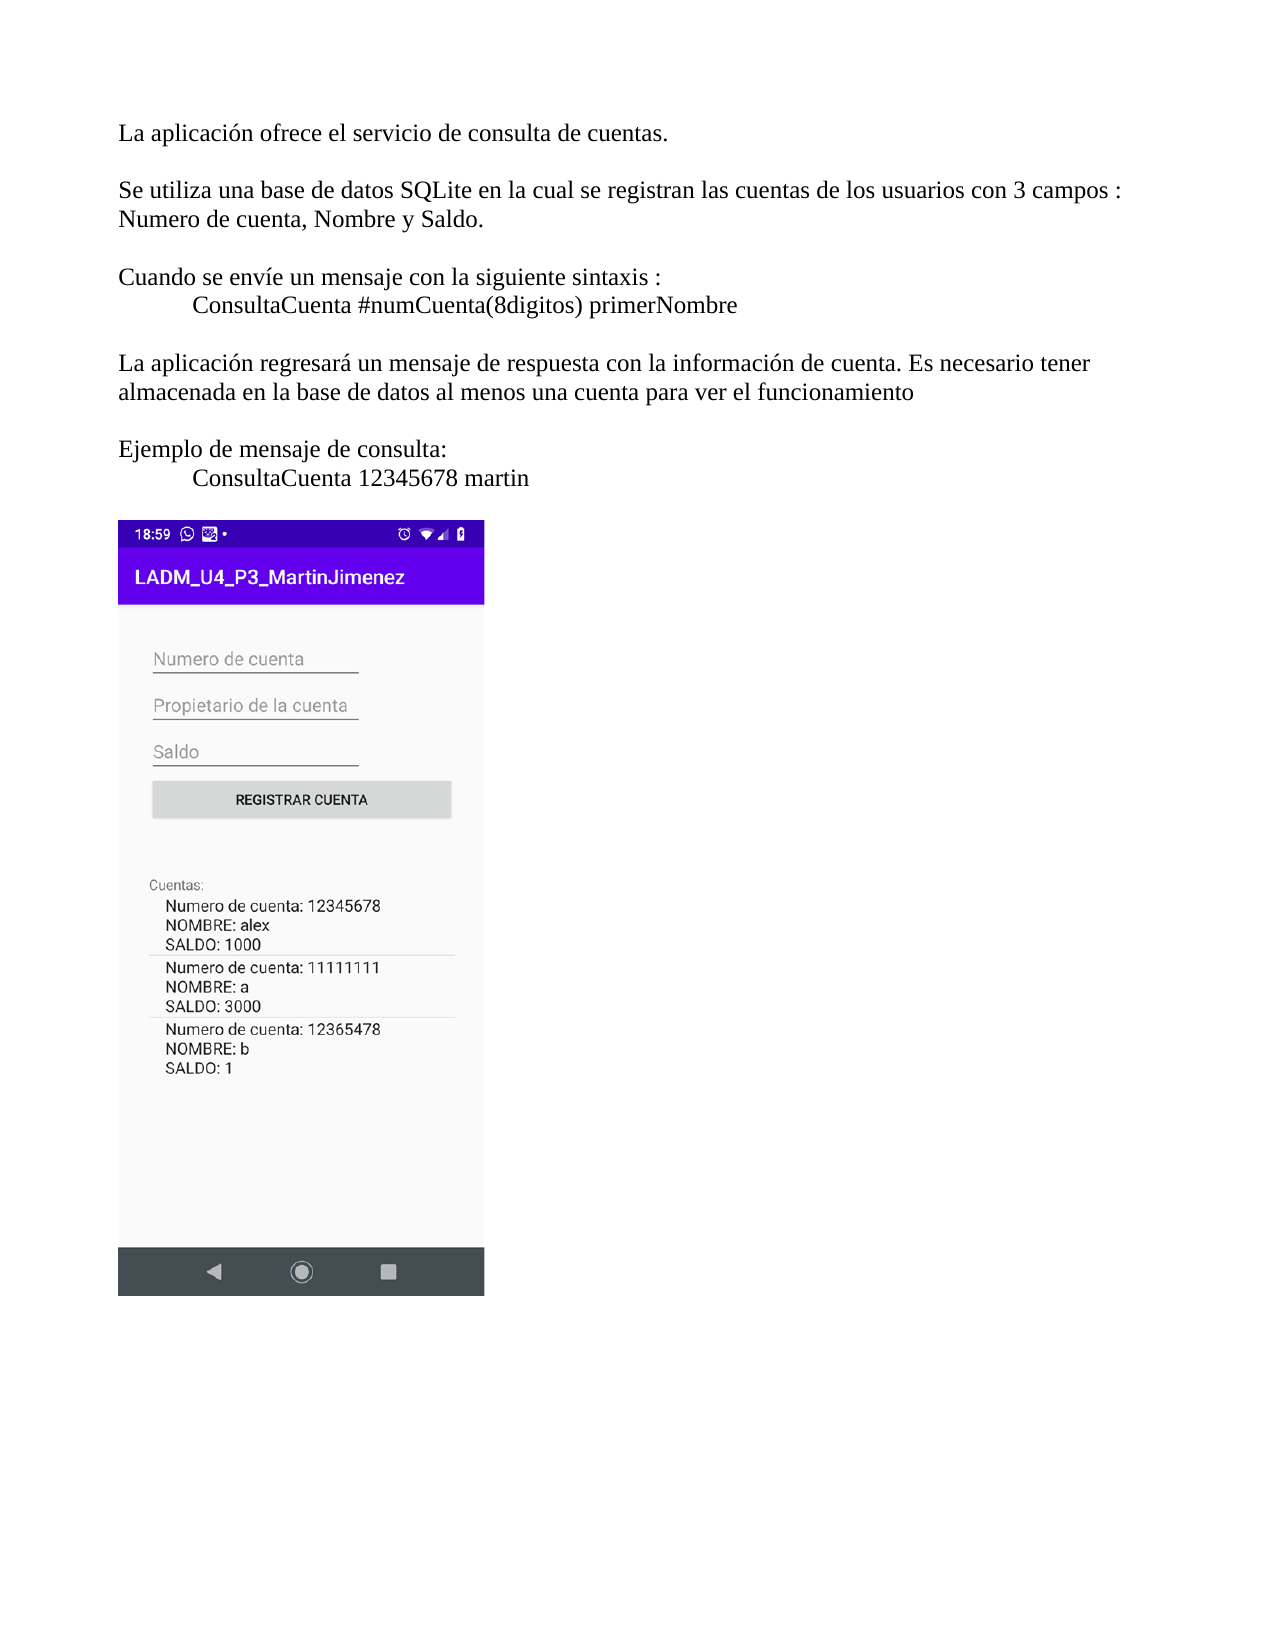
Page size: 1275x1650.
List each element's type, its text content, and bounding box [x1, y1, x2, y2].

picture [118, 520, 485, 1296]
text La aplicación ofrece el servicio de consulta de cuentas. [118, 118, 1157, 147]
text ConsultaCuenta 12345678 martin [118, 463, 1157, 492]
text ConsultaCuenta #numCuenta(8digitos) primerNombre [118, 291, 1157, 319]
text La aplicación regresará un mensaje de respuesta con la información de cuenta. Es necesario tener almacenada en la base de datos al menos una cuenta para ver el funcionamiento [118, 348, 1157, 406]
text Cuando se envíe un mensaje con la siguiente sintaxis : [118, 262, 1157, 291]
text Se utiliza una base de datos SQLite en la cual se registran las cuentas de los usuarios con 3 campos : Numero de cuenta, Nombre y Saldo. [118, 176, 1157, 233]
text Ejemplo de mensaje de consulta: [118, 434, 1157, 463]
